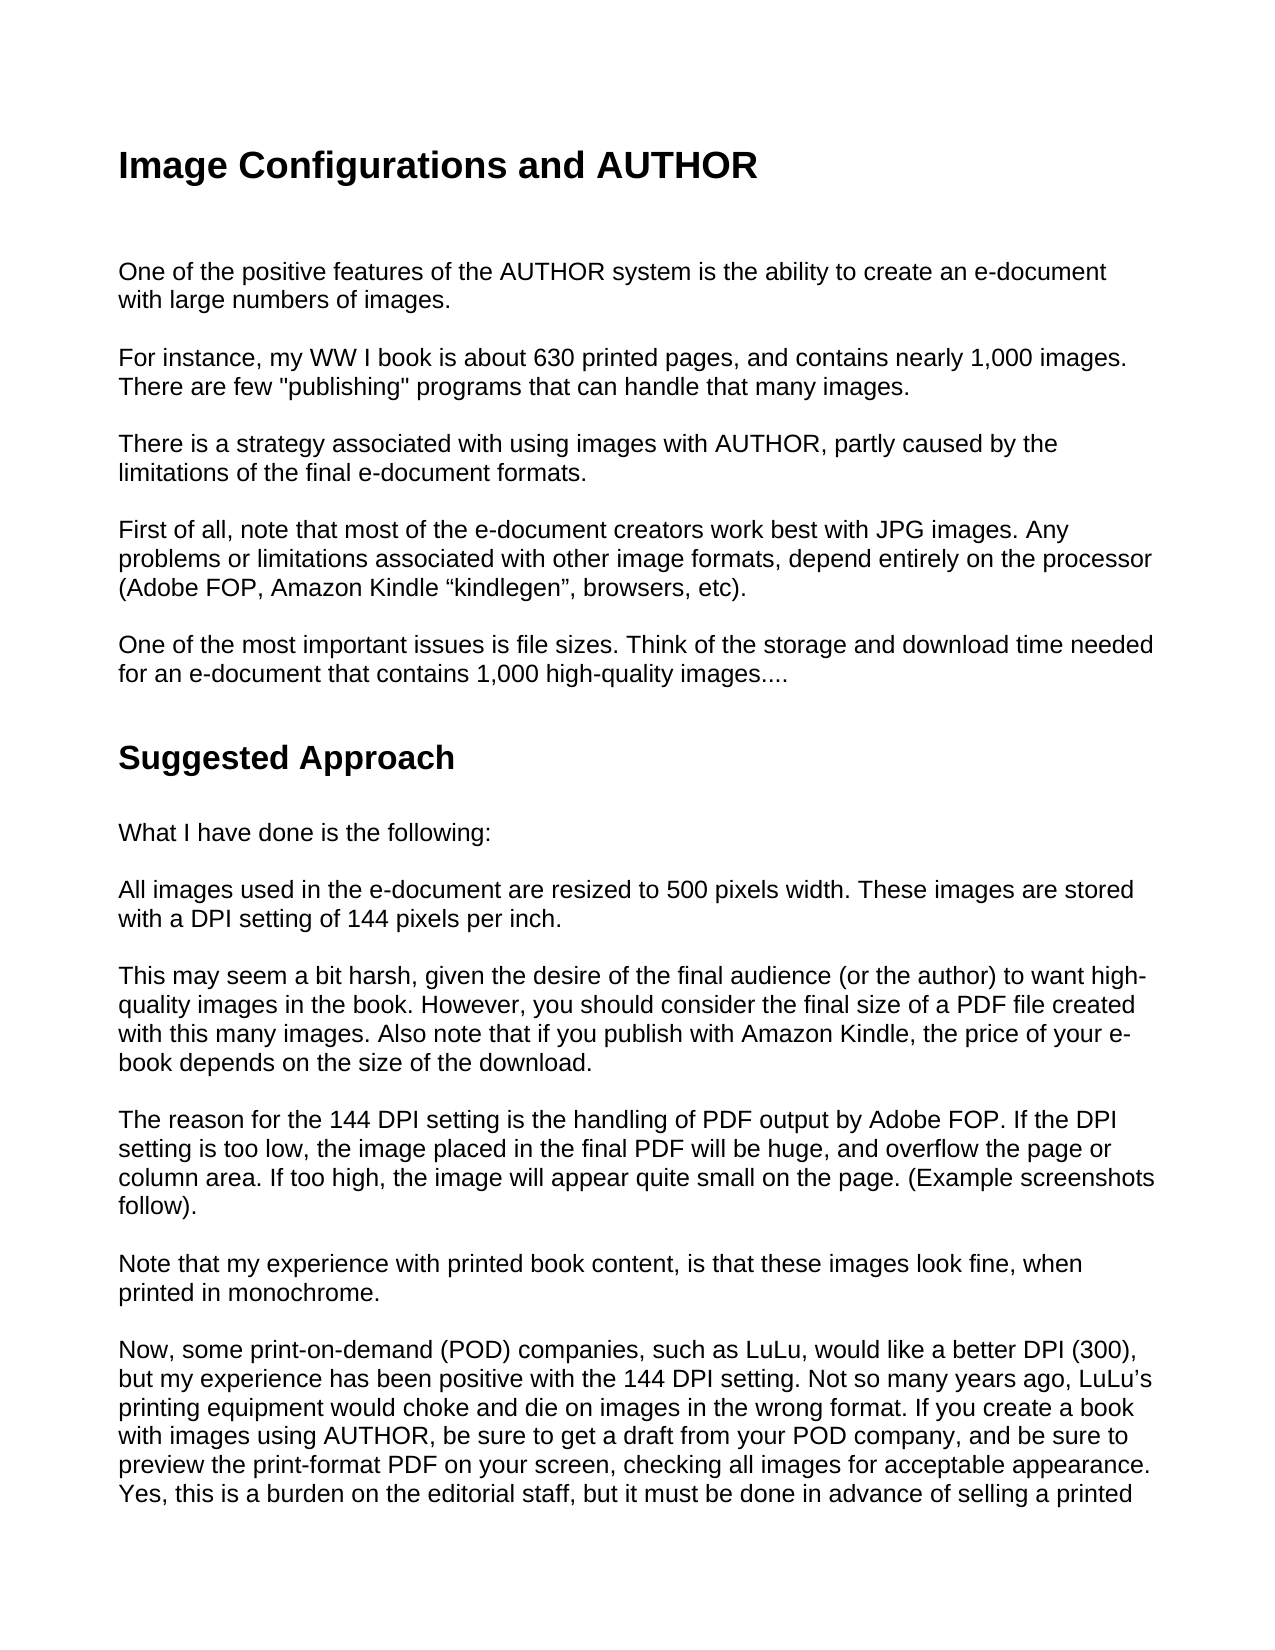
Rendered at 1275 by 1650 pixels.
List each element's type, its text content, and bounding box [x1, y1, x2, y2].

text There is a strategy associated with using images with AUTHOR, partly caused by the limitations of the final e-document formats. [118, 429, 1157, 487]
text One of the positive features of the AUTHOR system is the ability to create an e-document with large numbers of images. [118, 257, 1157, 314]
text Note that my experience with printed book content, is that these images look fine, when printed in monochrome. [118, 1249, 1157, 1306]
subtitle Image Configurations and AUTHOR [118, 143, 1157, 187]
text First of all, note that most of the e-document creators work best with JPG images. Any problems or limitations associated with other image formats, depend entirely on the processor (Adobe FOP, Amazon Kindle “kindlegen”, browsers, etc). [118, 516, 1157, 602]
text One of the most important issues is file sizes. Think of the storage and download time needed for an e-document that contains 1,000 high-quality images.... [118, 631, 1157, 688]
text This may seem a bit harsh, given the desire of the final audience (or the author) to want high-quality images in the book. However, you should consider the final size of a PDF file created with this many images. Also note that if you publish with Amazon Kindle, the price of your e-book depends on the size of the download. [118, 961, 1157, 1076]
text What I have done is the following: [118, 817, 1157, 846]
text The reason for the 144 DPI setting is the handling of PDF output by Adobe FOP. If the DPI setting is too low, the image placed in the final PDF will be huge, and overflow the page or column area. If too high, the image will appear quite small on the page. (Example screenshots follow). [118, 1105, 1157, 1220]
text All images used in the e-document are resized to 500 pixels width. These images are stored with a DPI setting of 144 pixels per inch. [118, 875, 1157, 932]
text Now, some print-on-demand (POD) companies, such as LuLu, would like a better DPI (300), but my experience has been positive with the 144 DPI setting. Not so many years ago, LuLu’s printing equipment would choke and die on images in the wrong format. If you create a book [118, 1335, 1157, 1421]
text For instance, my WW I book is about 630 printed pages, and contains nearly 1,000 images. There are few "publishing" programs that can handle that many images. [118, 343, 1157, 401]
text with images using AUTHOR, be sure to get a draft from your POD company, and be sure to preview the print-format PDF on your screen, checking all images for acceptable appearance. Yes, this is a burden on the editorial staff, but it must be done in advance of selling a printed [118, 1421, 1157, 1507]
subtitle Suggested Approach [118, 738, 1157, 776]
